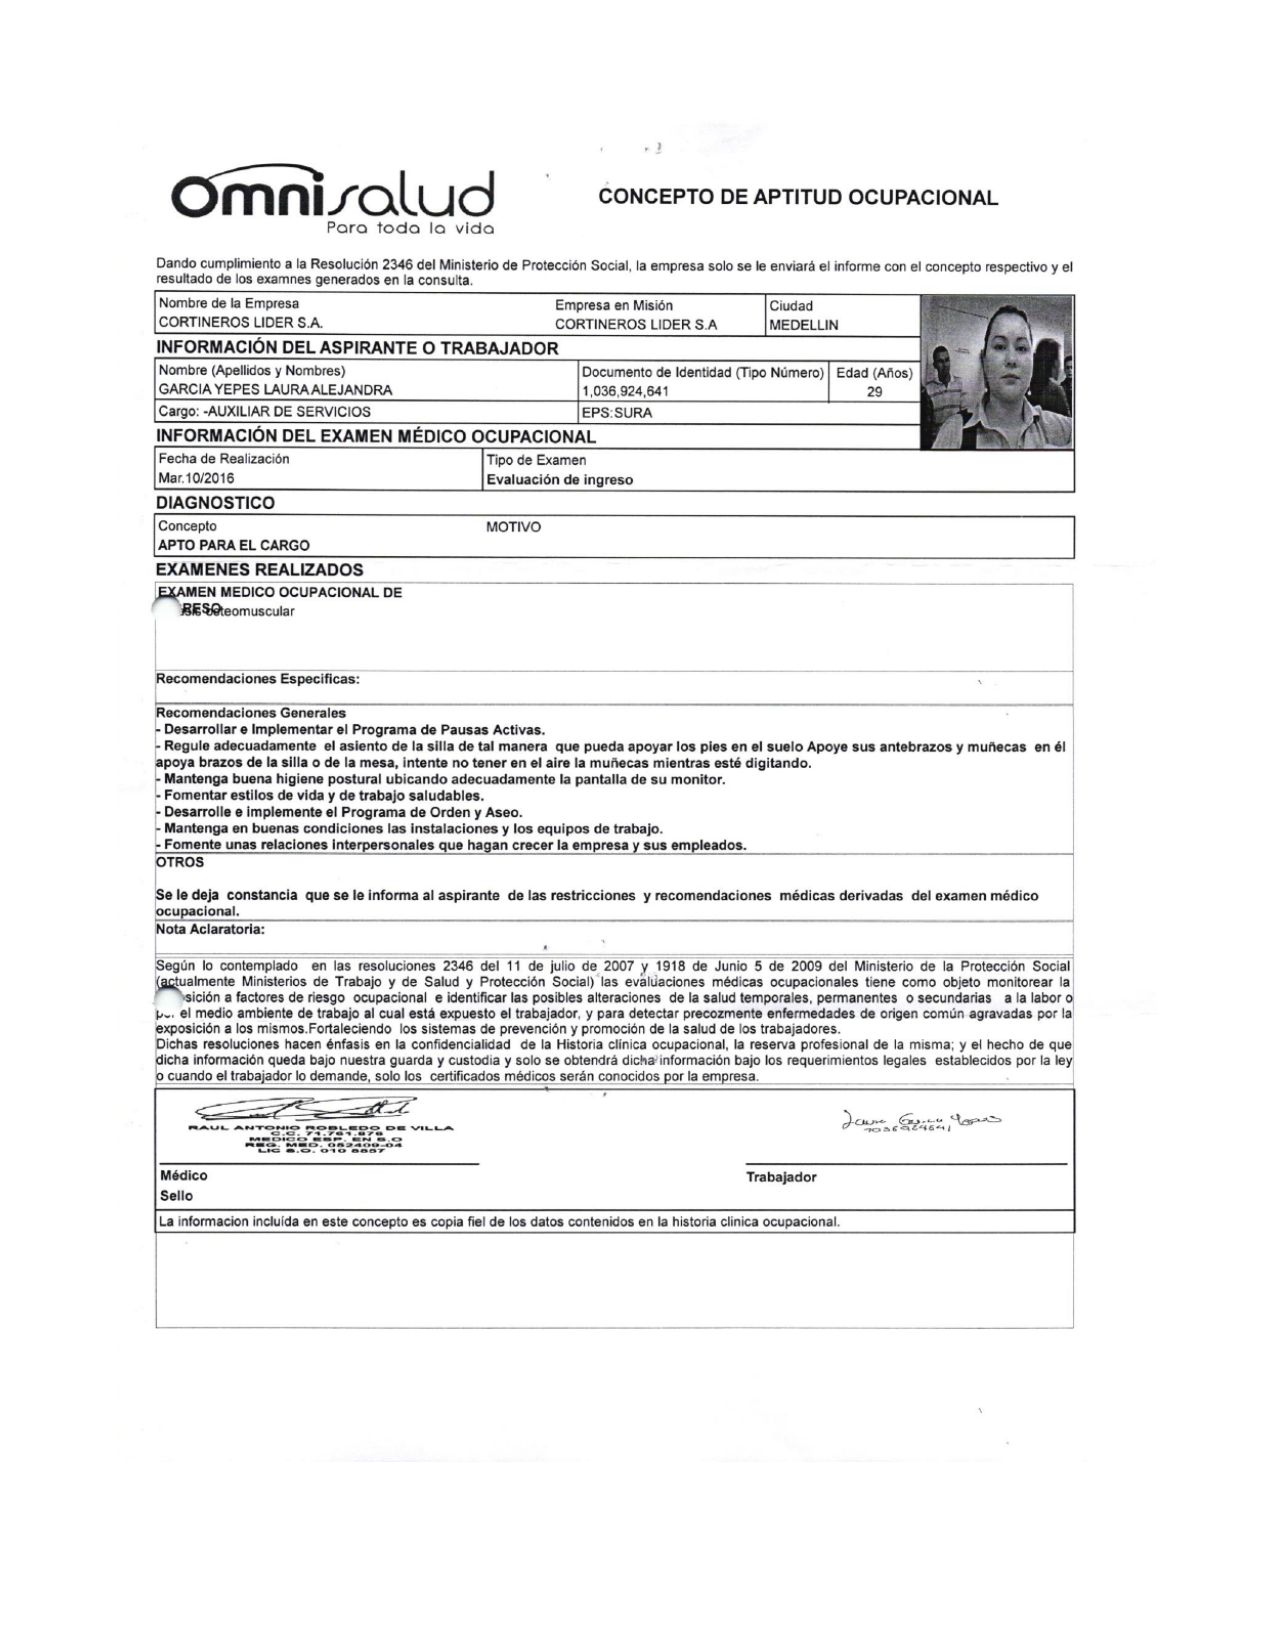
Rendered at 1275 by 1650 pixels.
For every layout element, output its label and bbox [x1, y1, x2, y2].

picture [118, 118, 1157, 1462]
